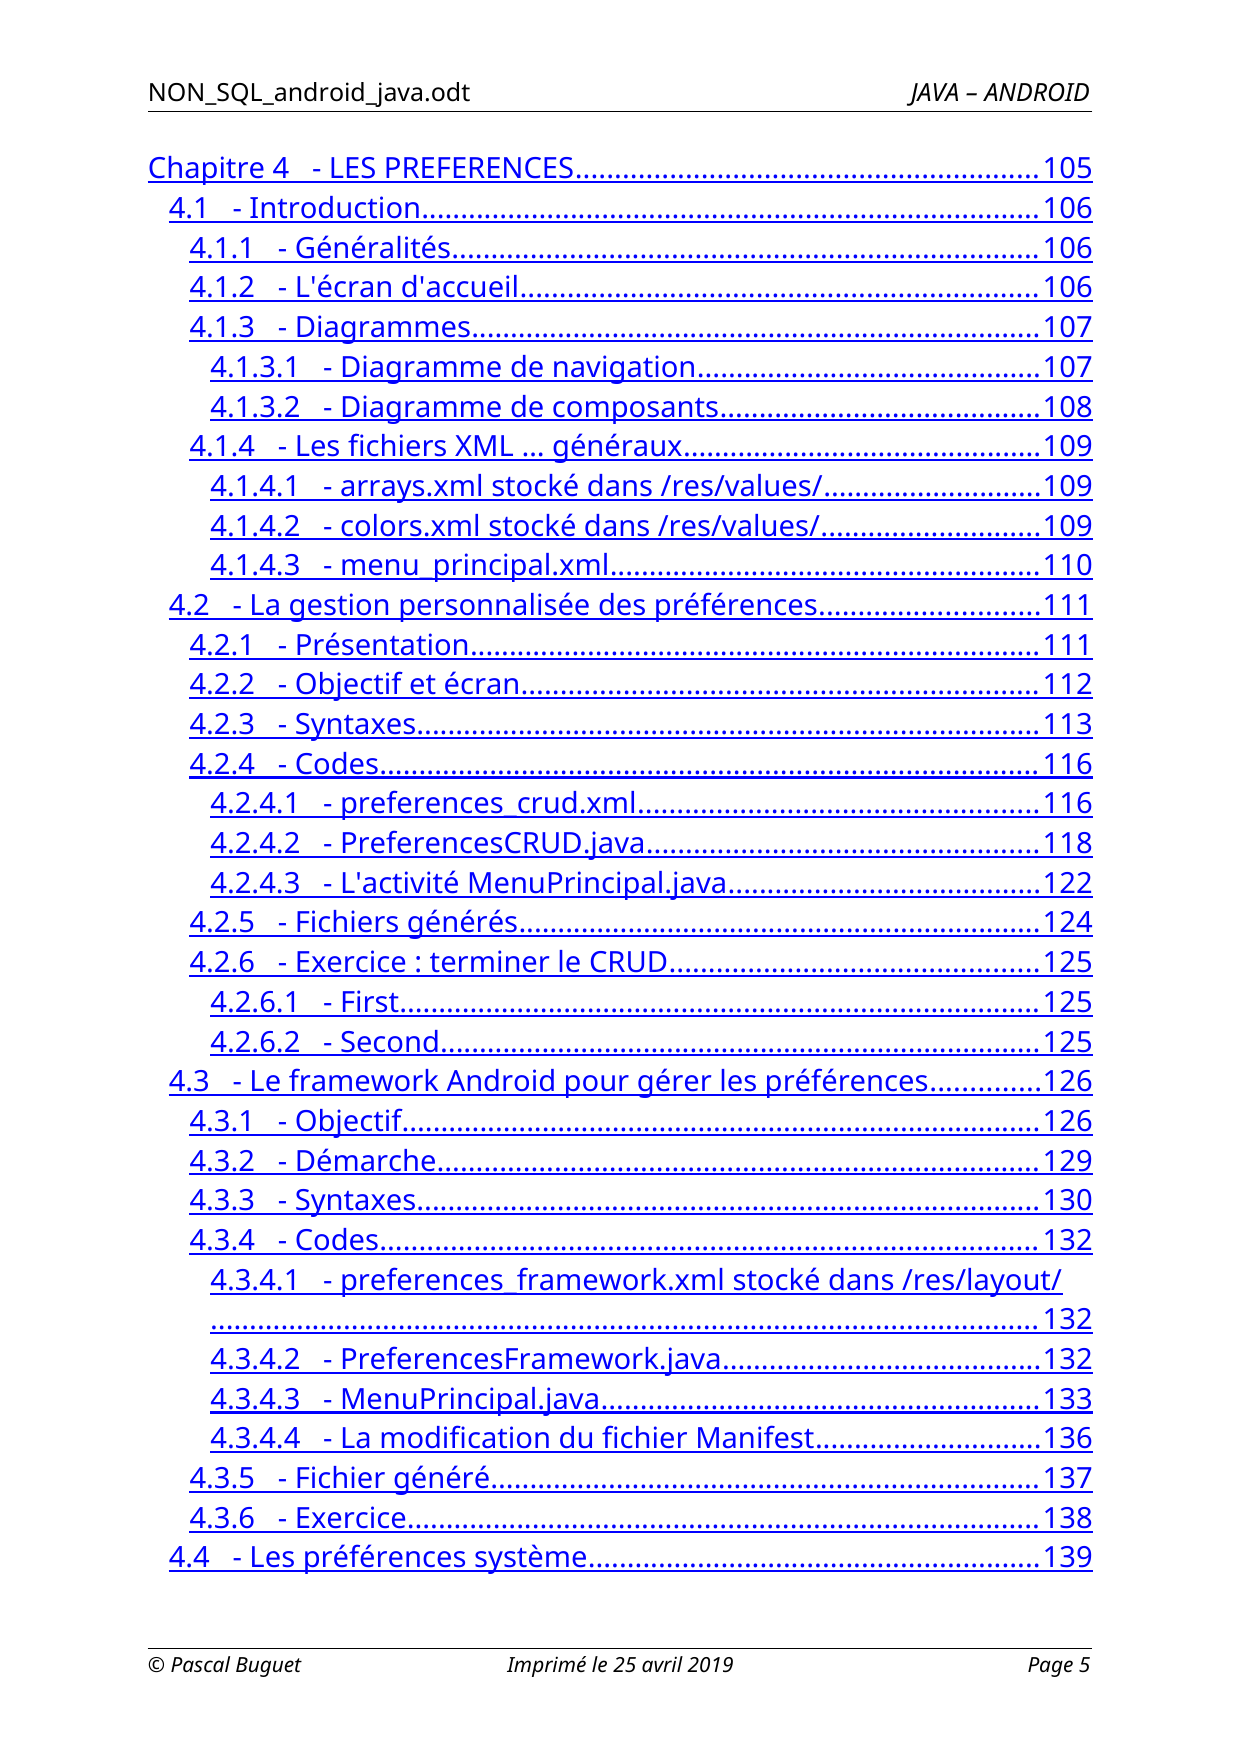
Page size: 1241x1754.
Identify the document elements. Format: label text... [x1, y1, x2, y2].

text 4.3.4.4 - La modification du fichier Manifest 136 [210, 1418, 1092, 1451]
text [210, 898, 1092, 902]
text [210, 1453, 1092, 1457]
text 4.2.4.2 - PreferencesCRUD.java 118 [210, 822, 1092, 856]
text 4.2.2 - Objectif et écran 112 [189, 664, 1092, 697]
text [189, 937, 1092, 941]
text 4.2.6 - Exercice : terminer le CRUD 125 [189, 941, 1092, 975]
text 4.3.4 - Codes 132 [189, 1219, 1092, 1253]
text [210, 1374, 1092, 1378]
text 4.3.6 - Exercice 138 [189, 1497, 1092, 1531]
text 4.2.4.1 - preferences_crud.xml 116 [210, 783, 1092, 816]
text [189, 1255, 1092, 1259]
text 4.1.4.1 - arrays.xml stocké dans /res/values/ 109 [210, 465, 1092, 499]
text 4.3.2 - Démarche 129 [189, 1140, 1092, 1173]
text 4.1.3.2 - Diagramme de composants 108 [210, 386, 1092, 419]
text [210, 1334, 1092, 1338]
text 4.1.4 - Les fichiers XML … généraux 109 [189, 426, 1092, 459]
text [189, 977, 1092, 981]
text [189, 660, 1092, 664]
text [189, 263, 1092, 267]
text 4.2.5 - Fichiers générés 124 [189, 902, 1092, 935]
text 4.3.3 - Syntaxes 130 [189, 1179, 1092, 1213]
text [189, 739, 1092, 743]
text 4.2.6.1 - First 125 [210, 981, 1092, 1015]
text [210, 1414, 1092, 1418]
text 4.1.1 - Généralités 106 [189, 227, 1092, 261]
text 4.3.4.2 - PreferencesFramework.java 132 [210, 1338, 1092, 1372]
text 4.3 - Le framework Android pour gérer les préférences 126 [168, 1061, 1092, 1094]
text 4.2.3 - Syntaxes 113 [189, 703, 1092, 737]
text 4.1.3.1 - Diagramme de navigation 107 [210, 346, 1092, 380]
text [189, 1136, 1092, 1140]
text [189, 461, 1092, 465]
text Chapitre 4 - LES PREFERENCES 105 [148, 148, 1092, 181]
text [189, 1175, 1092, 1179]
text [189, 779, 1092, 783]
text [189, 699, 1092, 703]
text [210, 818, 1092, 822]
text [210, 540, 1092, 544]
text [210, 501, 1092, 505]
text [168, 222, 1092, 227]
text [210, 1056, 1092, 1061]
text 4.1.4.2 - colors.xml stocké dans /res/values/ 109 [210, 505, 1092, 538]
text 4.2.4 - Codes 116 [189, 743, 1092, 776]
text [189, 1493, 1092, 1497]
text [189, 342, 1092, 346]
text 4.2.1 - Présentation 111 [189, 624, 1092, 658]
text 4.4 - Les préférences système 139 [168, 1537, 1092, 1570]
text [148, 183, 1092, 187]
text 4.2.6.2 - Second 125 [210, 1021, 1092, 1054]
text [189, 1215, 1092, 1219]
text 4.1.2 - L'écran d'accueil 106 [189, 267, 1092, 300]
text 4.3.1 - Objectif 126 [189, 1100, 1092, 1134]
text [168, 619, 1092, 624]
text [210, 580, 1092, 584]
text [168, 1095, 1092, 1100]
text 4.3.4.1 - preferences_framework.xml stocké dans /res/layout/ 132 [210, 1259, 1092, 1332]
text 4.3.4.3 - MenuPrincipal.java 133 [210, 1378, 1092, 1411]
text [210, 382, 1092, 386]
text 4.1.4.3 - menu_principal.xml 110 [210, 544, 1092, 578]
text [210, 858, 1092, 862]
text [210, 1017, 1092, 1021]
text [168, 1571, 1092, 1576]
text 4.2 - La gestion personnalisée des préférences 111 [168, 584, 1092, 618]
text [189, 1533, 1092, 1537]
text 4.2.4.3 - L'activité MenuPrincipal.java 122 [210, 862, 1092, 896]
text 4.1 - Introduction 106 [168, 187, 1092, 221]
text 4.1.3 - Diagrammes 107 [189, 306, 1092, 340]
text 4.3.5 - Fichier généré 137 [189, 1457, 1092, 1491]
text [189, 302, 1092, 306]
text [210, 421, 1092, 426]
